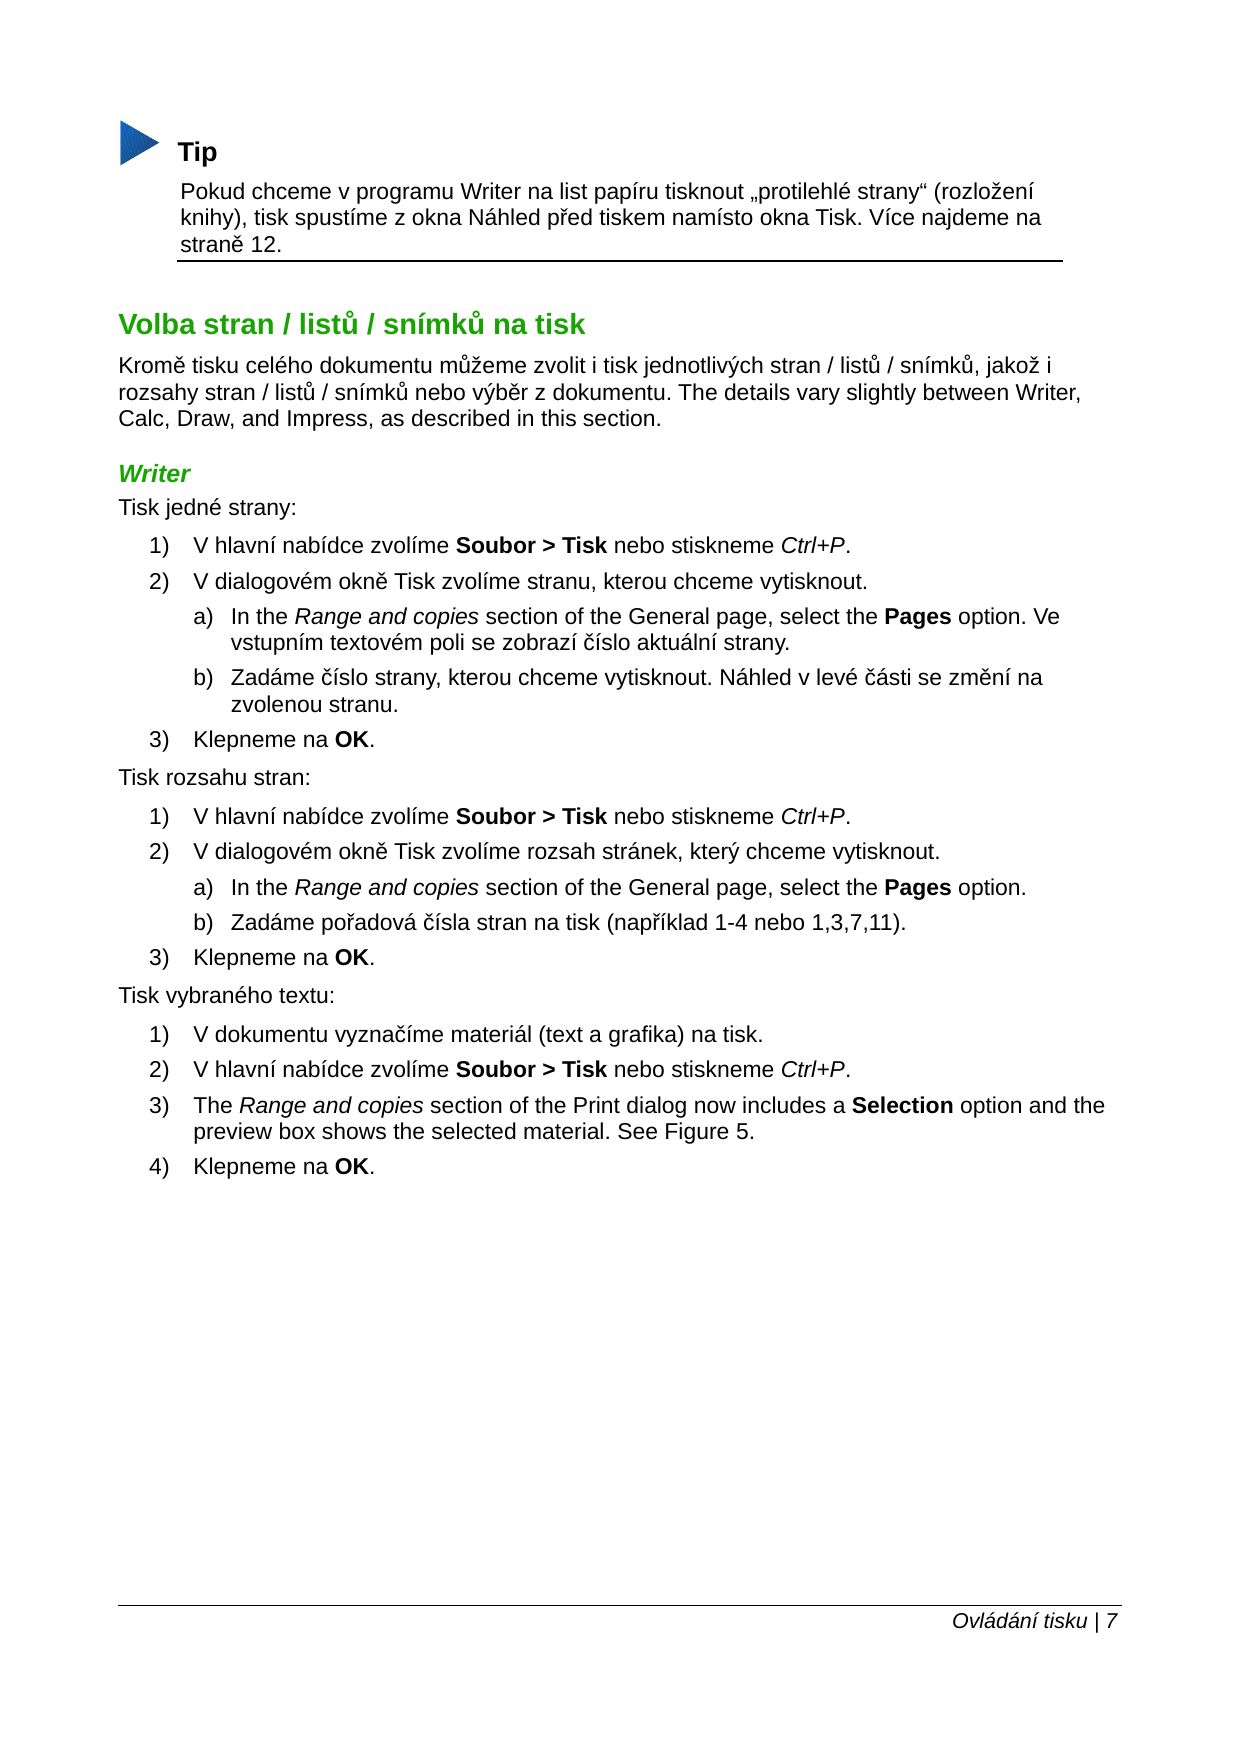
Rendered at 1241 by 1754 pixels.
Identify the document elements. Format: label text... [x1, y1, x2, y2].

list In the Range and copies section of the General page, select the Pages option. Ve vstupním textovém poli se zobrazí číslo aktuální strany. [193, 603, 1122, 656]
list V dokumentu vyznačíme materiál (text a grafika) na tisk. [169, 1021, 1122, 1047]
list In the Range and copies section of the General page, select the Pages option. [193, 873, 1122, 900]
list Tisk rozsahu stran: [118, 764, 1122, 791]
subtitle Volba stran / listů / snímků na tisk [118, 307, 1122, 340]
list Tisk vybraného textu: [118, 982, 1122, 1009]
subtitle Writer [118, 459, 1122, 487]
list V dialogovém okně Tisk zvolíme rozsah stránek, který chceme vytisknout. [169, 838, 1122, 865]
subtitle Tip [118, 118, 1122, 167]
list Klepneme na OK. [169, 944, 1122, 970]
list V dialogovém okně Tisk zvolíme stranu, kterou chceme vytisknout. [169, 568, 1122, 594]
list V hlavní nabídce zvolíme Soubor > Tisk nebo stiskneme Ctrl+P. [169, 532, 1122, 559]
list V hlavní nabídce zvolíme Soubor > Tisk nebo stiskneme Ctrl+P. [169, 1056, 1122, 1083]
list The Range and copies section of the Print dialog now includes a Selection option and the preview box shows the selected material. See Figure 5. [169, 1092, 1122, 1144]
list Zadáme pořadová čísla stran na tisk (například 1-4 nebo 1,3,7,11). [193, 909, 1122, 935]
list Klepneme na OK. [169, 1153, 1122, 1179]
text Pokud chceme v programu Writer na list papíru tisknout „protilehlé strany“ (rozložení knihy), tisk spustíme z okna Náhled před tiskem namísto okna Tisk. Více najdeme na straně 12. [177, 175, 1063, 260]
text Kromě tisku celého dokumentu můžeme zvolit i tisk jednotlivých stran / listů / snímků, jakož i rozsahy stran / listů / snímků nebo výběr z dokumentu. The details vary slightly between Writer, Calc, Draw, and Impress, as described in this section. [118, 352, 1122, 431]
list Klepneme na OK. [169, 726, 1122, 752]
list Zadáme číslo strany, kterou chceme vytisknout. Náhled v levé části se změní na zvolenou stranu. [193, 664, 1122, 717]
list Tisk jedné strany: [118, 493, 1122, 520]
list V hlavní nabídce zvolíme Soubor > Tisk nebo stiskneme Ctrl+P. [169, 803, 1122, 829]
